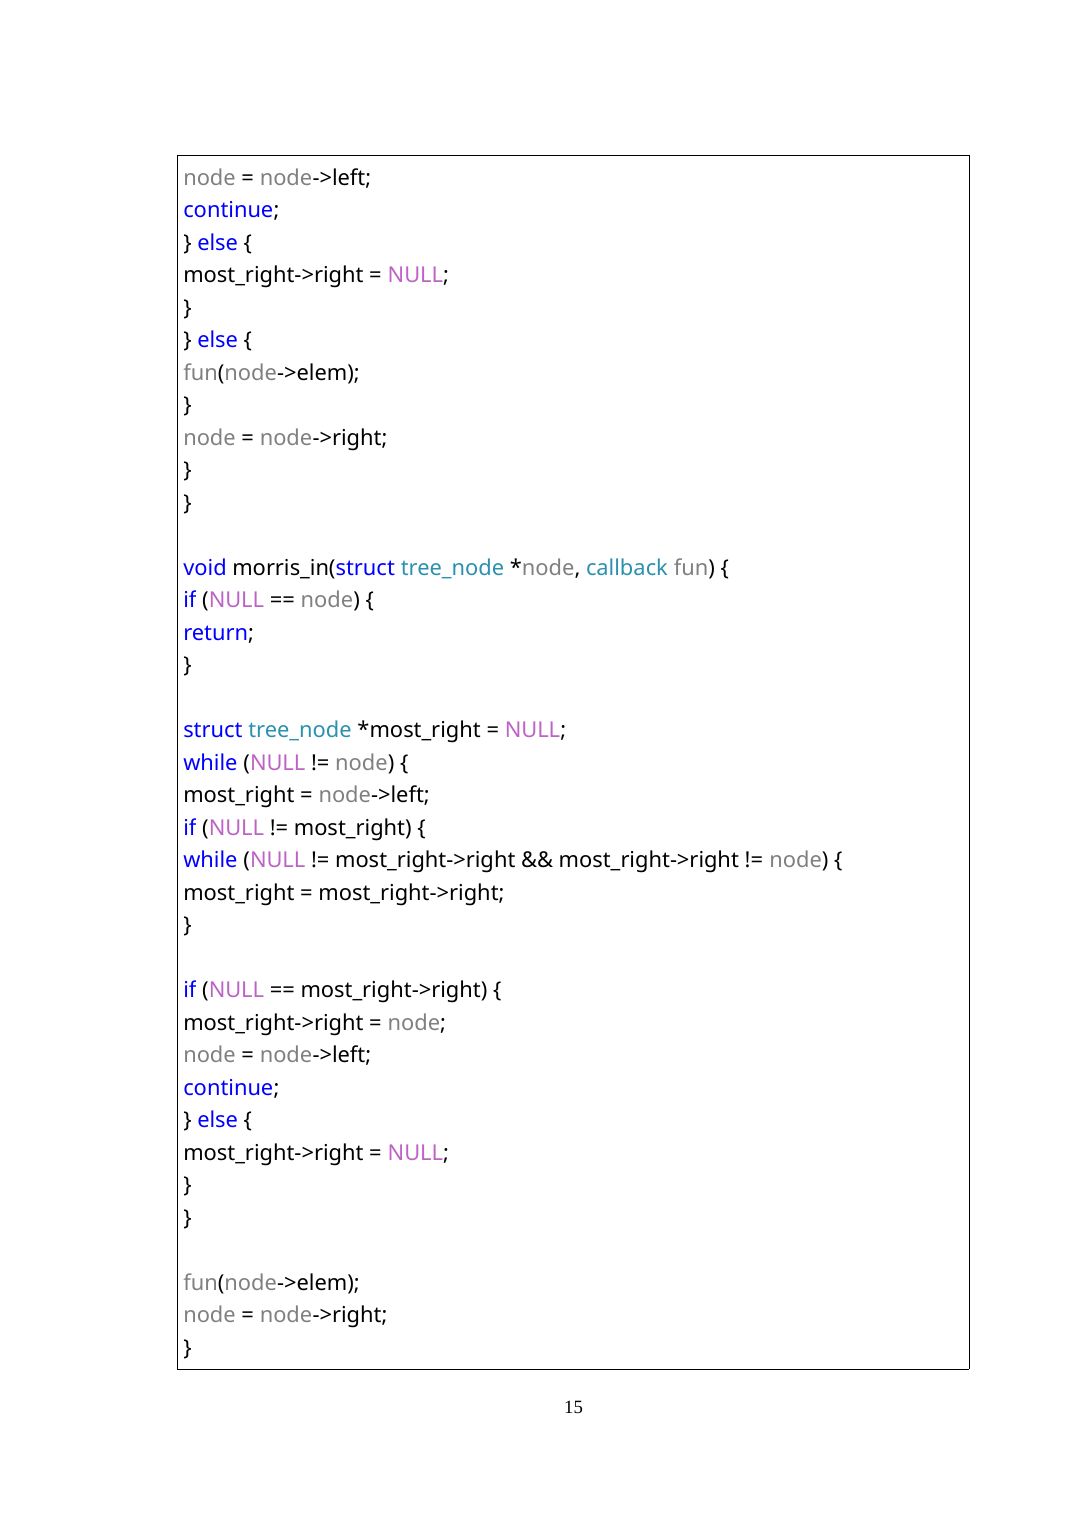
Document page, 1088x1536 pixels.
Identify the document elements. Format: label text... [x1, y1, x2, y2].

table_header node = node->left; continue; } else { most_right->right = NULL; } } else { fun(node->elem); } node = node->right; } } void morris_in(struct tree_node *node, callback fun) { if (NULL == node) { return; } struct tree_node *most_right = NULL; while (NULL != node) { most_right = node->left; if (NULL != most_right) { while (NULL != most_right->right && most_right->right != node) { most_right = most_right->right; } if (NULL == most_right->right) { most_right->right = node; node = node->left; continue; } else { most_right->right = NULL; } } fun(node->elem); node = node->right; } [178, 156, 969, 1369]
